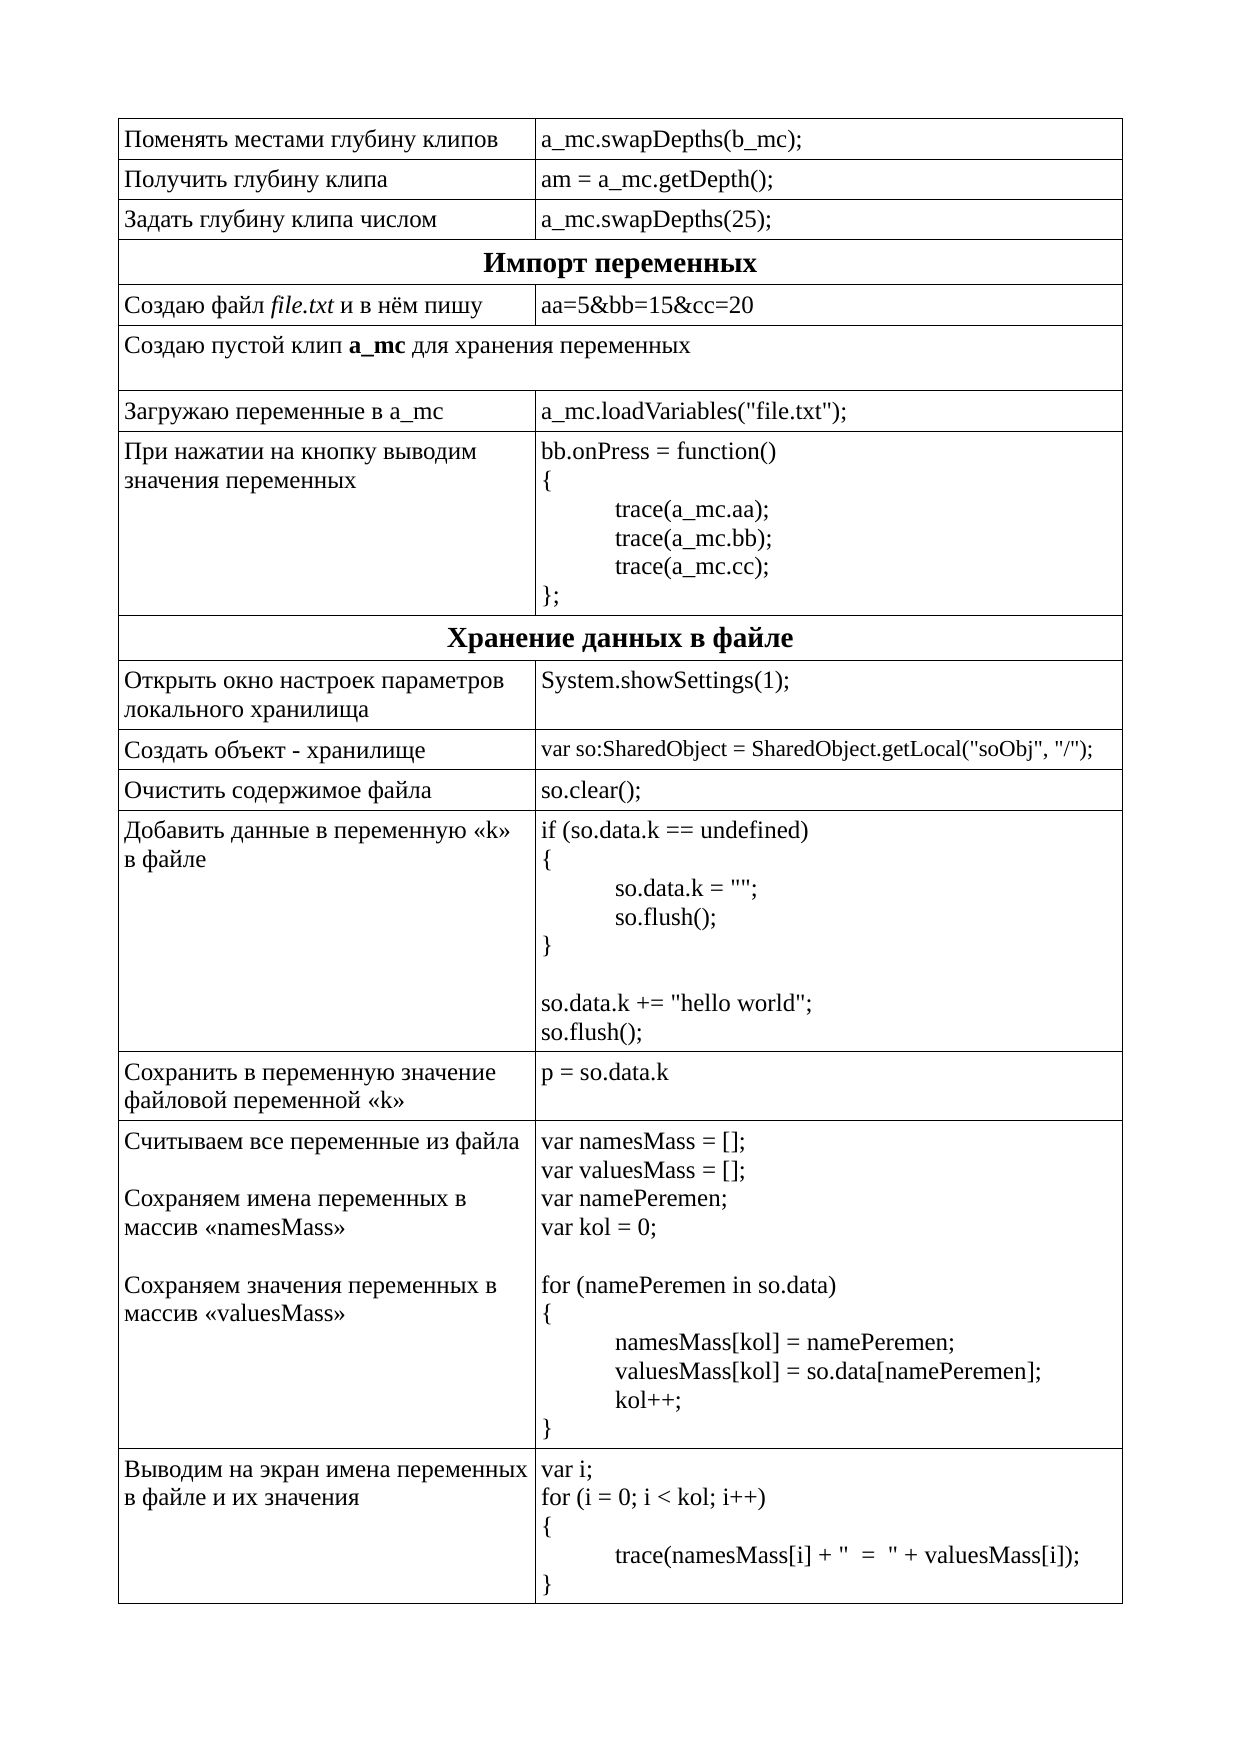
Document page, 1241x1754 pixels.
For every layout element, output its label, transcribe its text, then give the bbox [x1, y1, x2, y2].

table_cell bb.onPress = function() { trace(a_mc.aa); trace(a_mc.bb); trace(a_mc.cc); }; [536, 432, 1122, 615]
table_cell so.clear(); [536, 770, 1122, 809]
table_cell aa=5&bb=15&cc=20 [536, 285, 1122, 324]
table_cell Открыть окно настроек параметров локального хранилища [119, 661, 535, 729]
table_cell Сохранить в переменную значение файловой переменной «k» [119, 1052, 535, 1120]
table_cell Создаю файл file.txt и в нём пишу [119, 285, 535, 324]
table_cell Считываем все переменные из файла Сохраняем имена переменных в массив «namesMass» Сохраняем значения переменных в массив «valuesMass» [119, 1121, 535, 1448]
table_cell Хранение данных в файле [119, 616, 1122, 660]
table_cell a_mc.swapDepths(25); [536, 200, 1122, 239]
table_cell var i; for (i = 0; i < kol; i++) { trace(namesMass[i] + " = " + valuesMass[i]); } [536, 1449, 1122, 1603]
table_cell var namesMass = []; var valuesMass = []; var namePeremen; var kol = 0; for (namePeremen in so.data) { namesMass[kol] = namePeremen; valuesMass[kol] = so.data[namePeremen]; kol++; } [536, 1121, 1122, 1448]
table_cell Задать глубину клипа числом [119, 200, 535, 239]
table_cell a_mc.loadVariables("file.txt"); [536, 391, 1122, 431]
table_cell Поменять местами глубину клипов [119, 119, 535, 158]
table_cell if (so.data.k == undefined) { so.data.k = ""; so.flush(); } so.data.k += "hello world"; so.flush(); [536, 811, 1122, 1051]
table_cell System.showSettings(1); [536, 661, 1122, 729]
table_cell var so:SharedObject = SharedObject.getLocal("soObj", "/"); [536, 730, 1122, 769]
table_cell Выводим на экран имена переменных в файле и их значения [119, 1449, 535, 1603]
table_cell Получить глубину клипа [119, 160, 535, 199]
table_cell Добавить данные в переменную «k» в файле [119, 811, 535, 1051]
table_cell am = a_mc.getDepth(); [536, 160, 1122, 199]
table_cell a_mc.swapDepths(b_mc); [536, 119, 1122, 158]
table_cell p = so.data.k [536, 1052, 1122, 1120]
table_cell Загружаю переменные в a_mc [119, 391, 535, 431]
table_cell Импорт переменных [119, 240, 1122, 284]
table_cell Создаю пустой клип a_mc для хранения переменных [119, 326, 1122, 390]
table_cell При нажатии на кнопку выводим значения переменных [119, 432, 535, 615]
table_cell Очистить содержимое файла [119, 770, 535, 809]
table_cell Создать объект - хранилище [119, 730, 535, 769]
